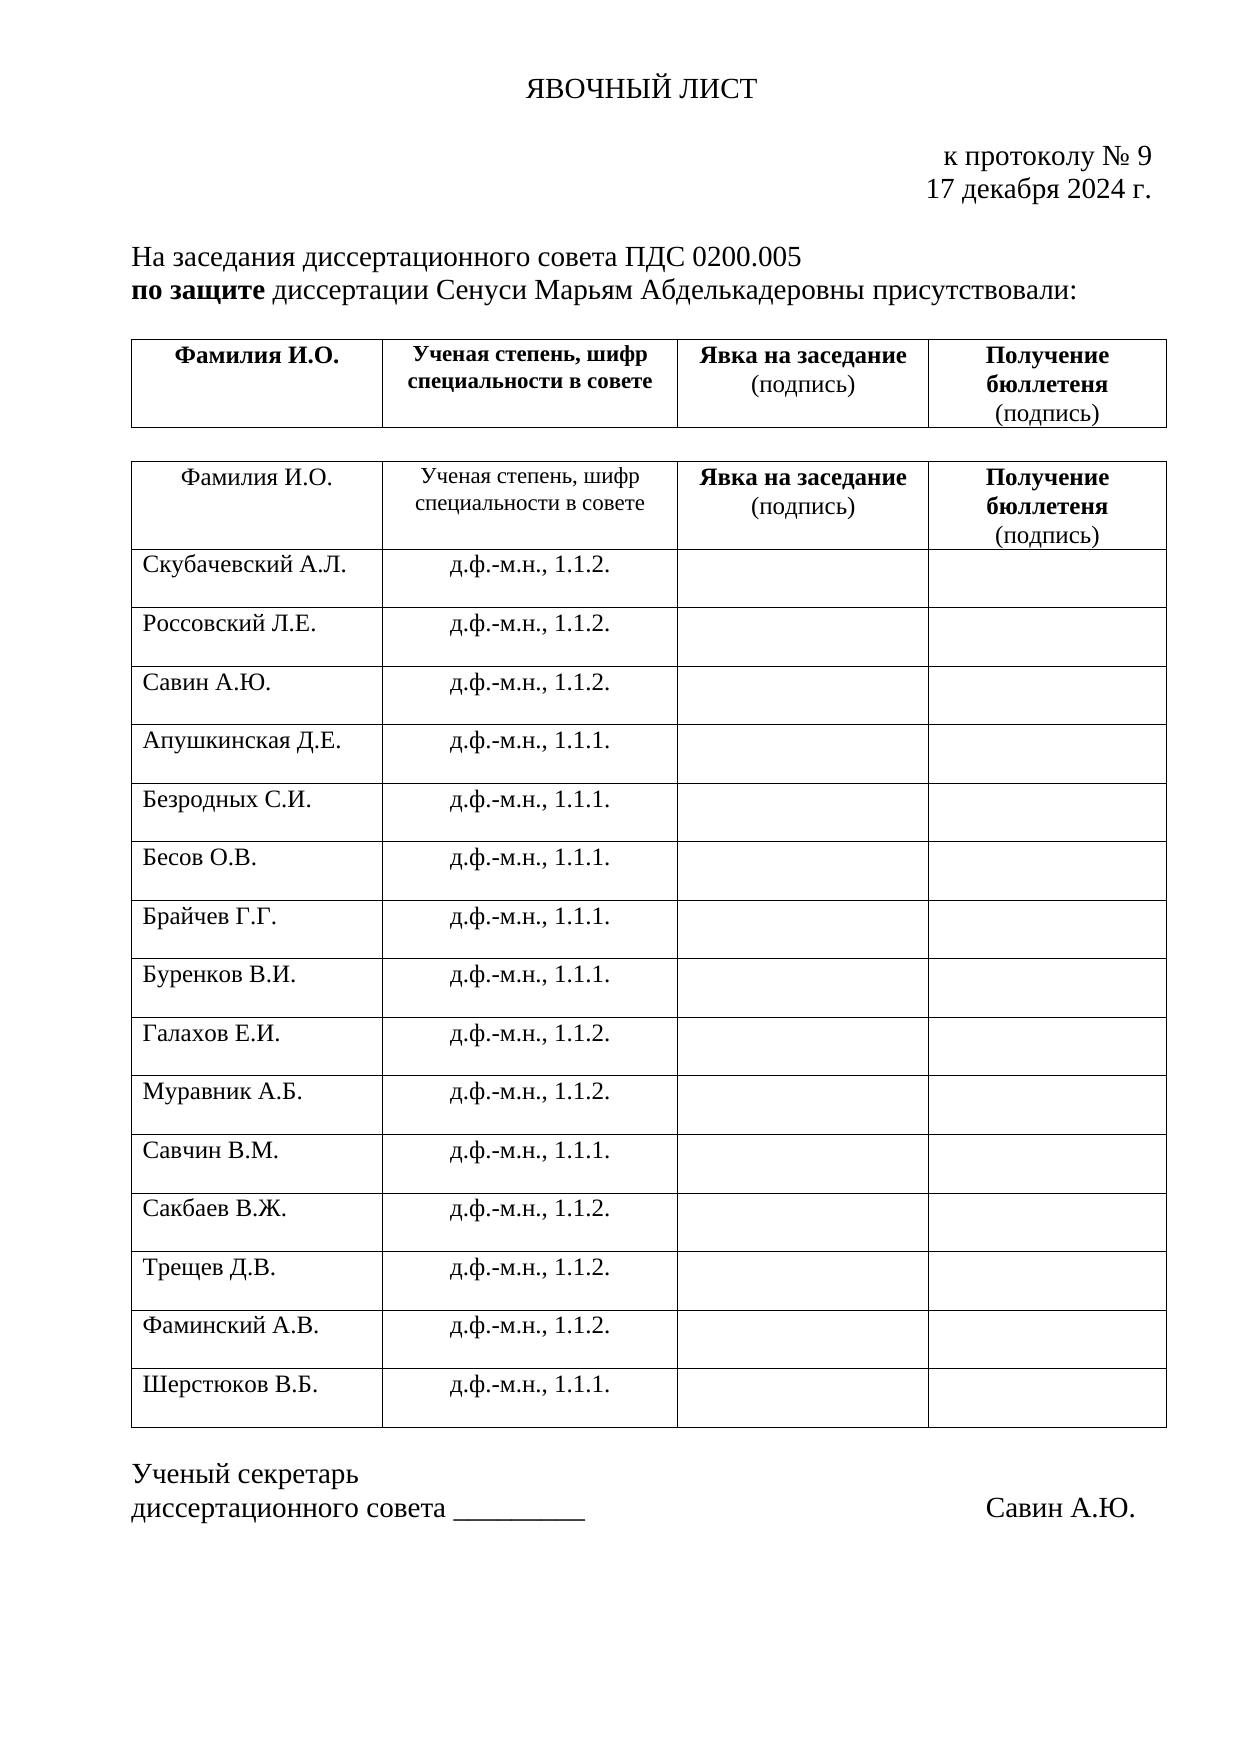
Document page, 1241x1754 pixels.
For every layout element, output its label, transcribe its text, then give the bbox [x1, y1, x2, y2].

table_cell д.ф.-м.н., 1.1.2. [383, 667, 677, 724]
table_cell Савин А.Ю. [132, 667, 382, 724]
table_cell [678, 608, 928, 666]
table_cell д.ф.-м.н., 1.1.2. [383, 550, 677, 607]
table_header Фамилия И.О. [132, 340, 382, 427]
table_cell д.ф.-м.н., 1.1.2. [383, 1311, 677, 1368]
table_header Ученая степень, шифр специальности в совете [383, 462, 677, 548]
table_cell Буренков В.И. [132, 959, 382, 1017]
table_cell Сакбаев В.Ж. [132, 1194, 382, 1251]
table_cell Фаминский А.В. [132, 1311, 382, 1368]
table_cell Апушкинская Д.Е. [132, 725, 382, 783]
table_cell [678, 1252, 928, 1309]
table_header Явка на заседание (подпись) [678, 340, 928, 427]
text Ученый секретарь [131, 1456, 1152, 1490]
table_cell [929, 550, 1166, 607]
text ЯВОЧНЫЙ ЛИСТ [131, 71, 1152, 104]
table_header Фамилия И.О. [132, 462, 382, 548]
table_cell [929, 1369, 1166, 1427]
table_cell [678, 1194, 928, 1251]
table_cell д.ф.-м.н., 1.1.1. [383, 1369, 677, 1427]
text 17 декабря 2024 г. [500, 172, 1152, 205]
table_cell [929, 901, 1166, 958]
text к протоколу № 9 [131, 138, 1152, 172]
table_cell [678, 1135, 928, 1192]
table_cell д.ф.-м.н., 1.1.1. [383, 901, 677, 958]
table_cell [678, 550, 928, 607]
table_cell [929, 1194, 1166, 1251]
table_cell д.ф.-м.н., 1.1.1. [383, 1135, 677, 1192]
table_cell [678, 667, 928, 724]
table_cell [678, 901, 928, 958]
table_header Явка на заседание (подпись) [678, 462, 928, 548]
table_cell д.ф.-м.н., 1.1.2. [383, 1194, 677, 1251]
table_cell д.ф.-м.н., 1.1.2. [383, 1252, 677, 1309]
table_header Получение бюллетеня (подпись) [929, 462, 1166, 548]
table_cell д.ф.-м.н., 1.1.1. [383, 959, 677, 1017]
table_cell Савчин В.М. [132, 1135, 382, 1192]
table_cell [929, 667, 1166, 724]
table_cell [678, 842, 928, 900]
table_cell д.ф.-м.н., 1.1.1. [383, 784, 677, 841]
table_cell [929, 1252, 1166, 1309]
table_header Ученая степень, шифр специальности в совете [383, 340, 677, 427]
table_cell Муравник А.Б. [132, 1076, 382, 1134]
table_cell Бесов О.В. [132, 842, 382, 900]
table_cell [678, 1369, 928, 1427]
table_cell Россовский Л.Е. [132, 608, 382, 666]
table_cell [929, 1135, 1166, 1192]
text На заседания диссертационного совета ПДС 0200.005 [131, 239, 1152, 272]
text диссертационного совета _________ Савин А.Ю. [131, 1490, 1152, 1523]
table_cell Безродных С.И. [132, 784, 382, 841]
table_cell д.ф.-м.н., 1.1.1. [383, 725, 677, 783]
table_cell [678, 1311, 928, 1368]
table_cell [678, 1018, 928, 1075]
table_cell Галахов Е.И. [132, 1018, 382, 1075]
table_cell [929, 959, 1166, 1017]
table_cell [929, 1076, 1166, 1134]
table_cell [678, 725, 928, 783]
table_cell д.ф.-м.н., 1.1.2. [383, 608, 677, 666]
table_cell [929, 1018, 1166, 1075]
table_cell Брайчев Г.Г. [132, 901, 382, 958]
table_cell Скубачевский А.Л. [132, 550, 382, 607]
table_cell [678, 1076, 928, 1134]
text по защите диссертации Сенуси Марьям Абделькадеровны присутствовали: [131, 272, 1152, 306]
table_cell д.ф.-м.н., 1.1.2. [383, 1076, 677, 1134]
table_cell [678, 959, 928, 1017]
table_header Получение бюллетеня (подпись) [929, 340, 1166, 427]
table_cell [929, 1311, 1166, 1368]
table_cell [678, 784, 928, 841]
table_cell [929, 784, 1166, 841]
table_cell [929, 725, 1166, 783]
table_cell д.ф.-м.н., 1.1.2. [383, 1018, 677, 1075]
table_cell [929, 842, 1166, 900]
table_cell д.ф.-м.н., 1.1.1. [383, 842, 677, 900]
table_cell Трещев Д.В. [132, 1252, 382, 1309]
table_cell [929, 608, 1166, 666]
table_cell Шерстюков В.Б. [132, 1369, 382, 1427]
